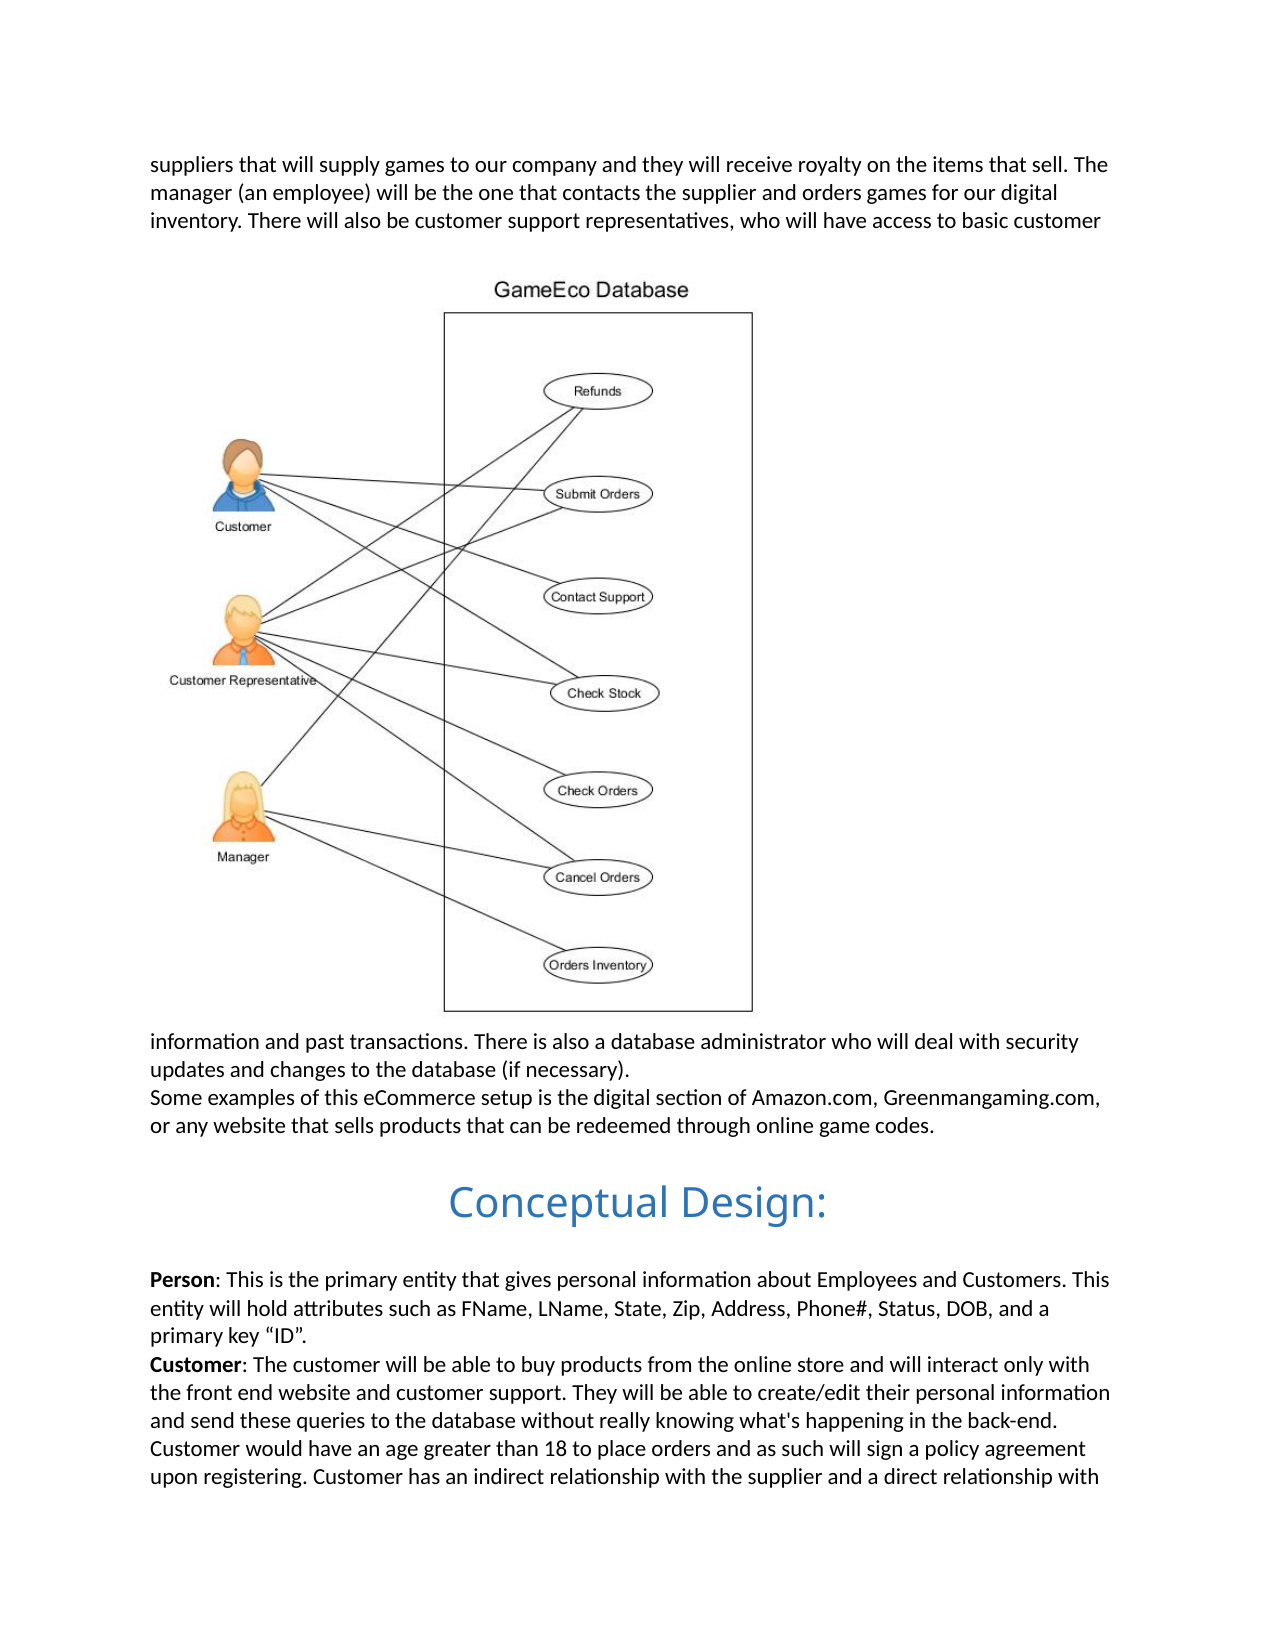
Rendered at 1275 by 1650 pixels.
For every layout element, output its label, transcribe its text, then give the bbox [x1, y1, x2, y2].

text suppliers that will supply games to our company and they will receive royalty on the items that sell. The manager (an employee) will be the one that contacts the supplier and orders games for our digital inventory. There will also be customer support representatives, who will have access to basic customer information and past transactions. There is also a database administrator who will deal with security updates and changes to the database (if necessary). [150, 150, 1125, 1083]
text Some examples of this eCommerce setup is the digital section of Amazon.com, Greenmangaming.com, or any website that sells products that can be redeemed through online game codes. [150, 1083, 1125, 1139]
text Customer: The customer will be able to buy products from the online store and will interact only with the front end website and customer support. They will be able to create/edit their personal information and send these queries to the database without really knowing what's happening in the back-end. Customer would have an age greater than 18 to place orders and as such will sign a policy agreement upon registering. Customer has an indirect relationship with the supplier and a direct relationship with [150, 1350, 1125, 1490]
text Person: This is the primary entity that gives personal information about Employees and Customers. This entity will hold attributes such as FName, LName, State, Zip, Address, Phone#, Status, DOB, and a primary key “ID”. [150, 1266, 1125, 1350]
subtitle Conceptual Design: [150, 1172, 1125, 1229]
picture [150, 256, 768, 1027]
